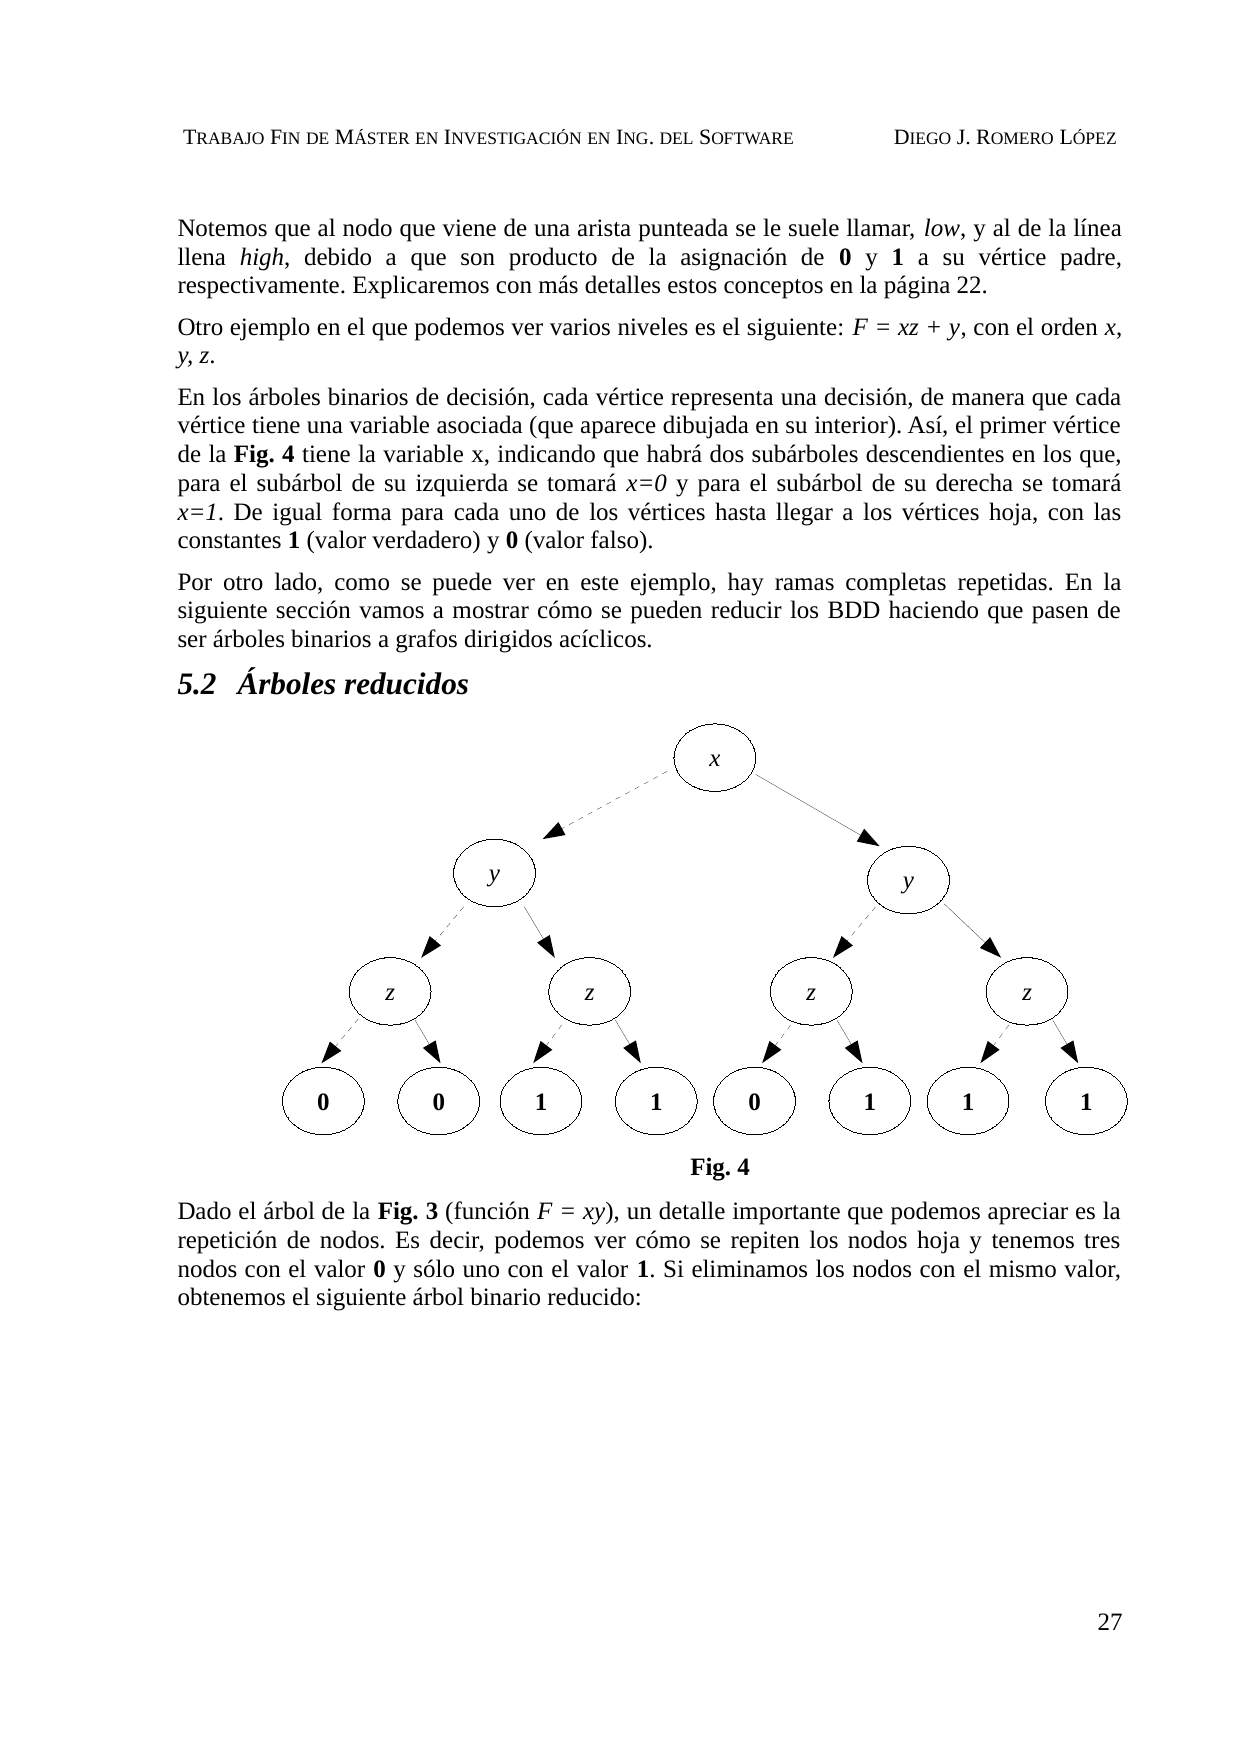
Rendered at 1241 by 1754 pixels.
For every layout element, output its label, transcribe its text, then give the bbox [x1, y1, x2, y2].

text Otro ejemplo en el que podemos ver varios niveles es el siguiente: F = xz + y, con el orden x, y, z. [177, 312, 1122, 369]
text En los árboles binarios de decisión, cada vértice representa una decisión, de manera que cada vértice tiene una variable asociada (que aparece dibujada en su interior). Así, el primer vértice de la Fig. 4 tiene la variable x, indicando que habrá dos subárboles descendientes en los que, para el subárbol de su izquierda se tomará x=0 y para el subárbol de su derecha se tomará x=1. De igual forma para cada uno de los vértices hasta llegar a los vértices hoja, con las constantes 1 (valor verdadero) y 0 (valor falso). [177, 382, 1122, 554]
text Notemos que al nodo que viene de una arista punteada se le suele llamar, low, y al de la línea llena high, debido a que son producto de la asignación de 0 y 1 a su vértice padre, respectivamente. Explicaremos con más detalles estos conceptos en la página 22. [177, 213, 1122, 299]
text Dado el árbol de la Fig. 3 (función F = xy), un detalle importante que podemos apreciar es la repetición de nodos. Es decir, podemos ver cómo se repiten los nodos hoja y tenemos tres nodos con el valor 0 y sólo uno con el valor 1. Si eliminamos los nodos con el mismo valor, obtenemos el siguiente árbol binario reducido: [177, 701, 1122, 1311]
text Por otro lado, como se puede ver en este ejemplo, hay ramas completas repetidas. En la siguiente sección vamos a mostrar cómo se pueden reducir los BDD haciendo que pasen de ser árboles binarios a grafos dirigidos acíclicos. [177, 567, 1122, 653]
subtitle Árboles reducidos [177, 666, 1122, 701]
